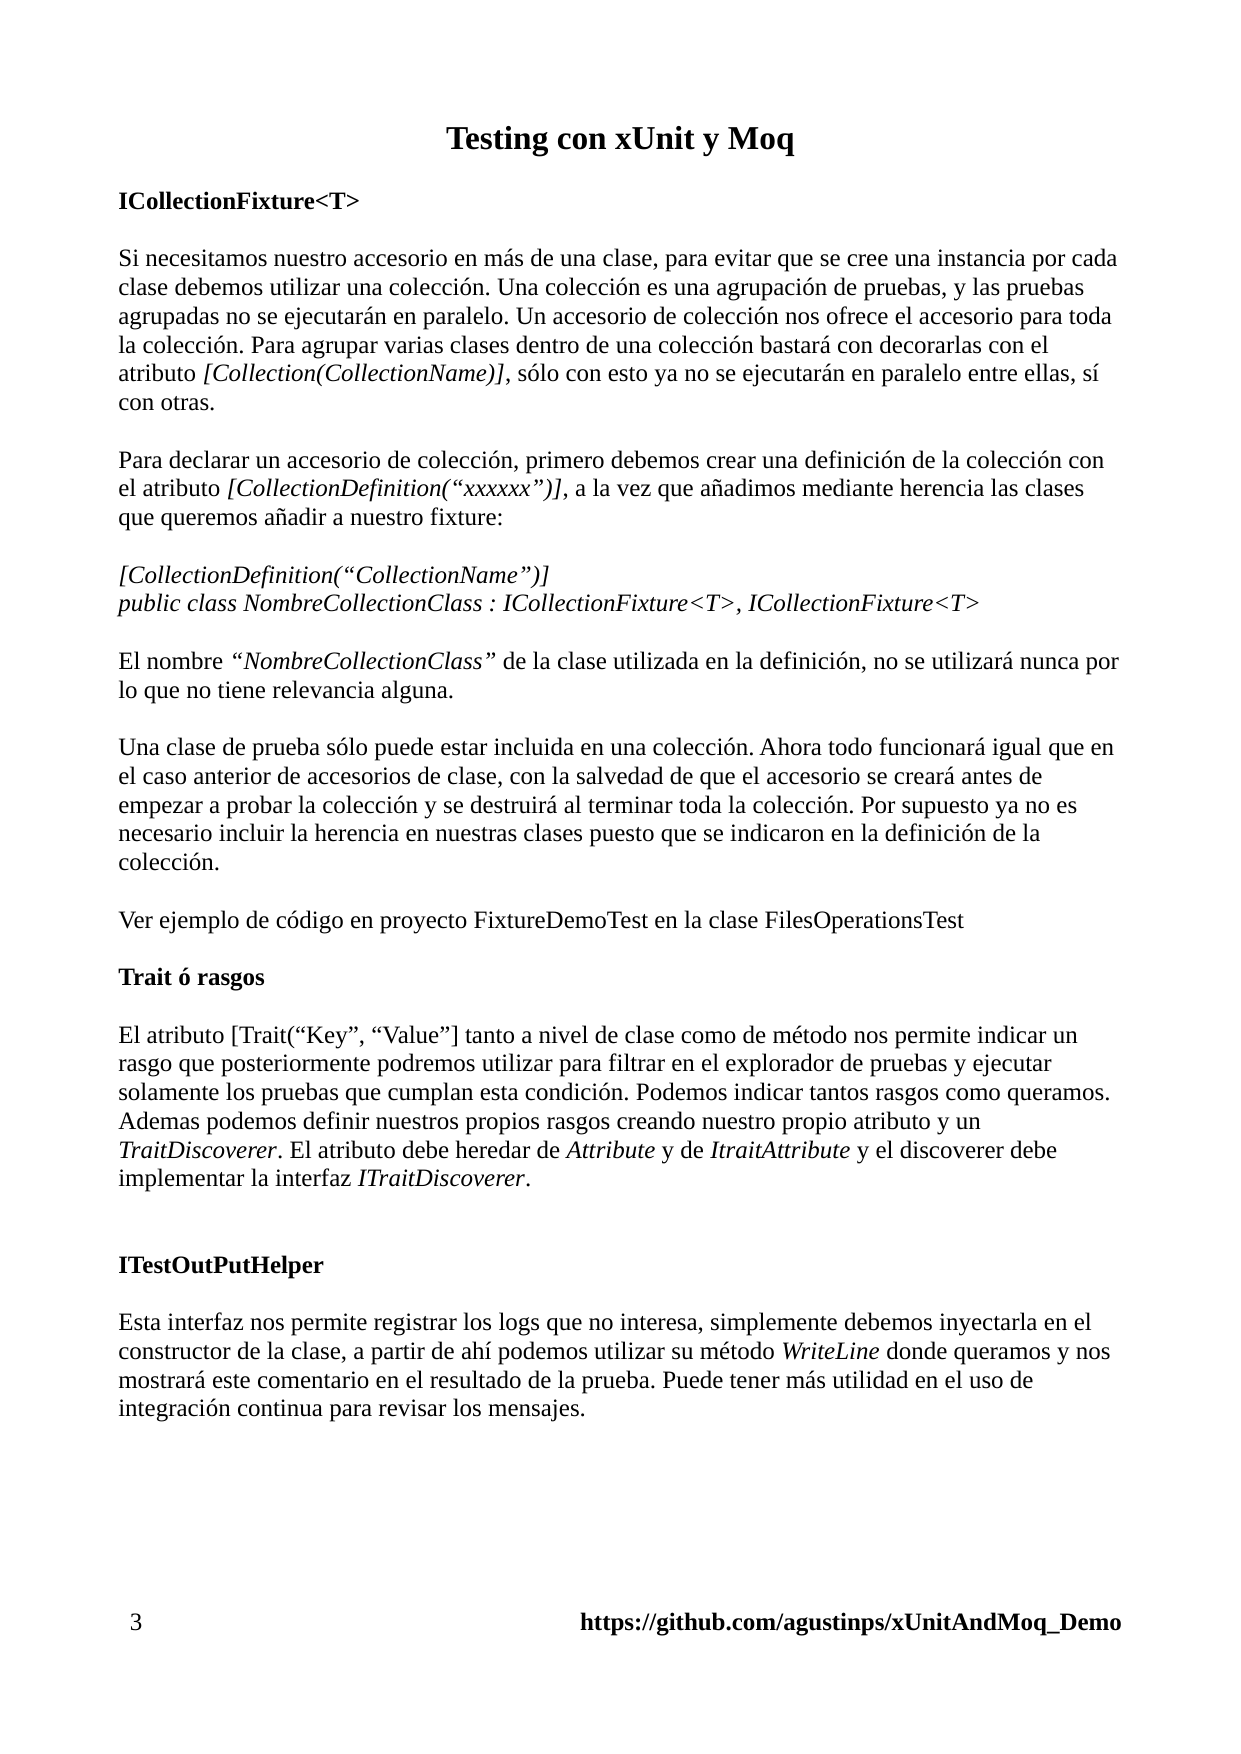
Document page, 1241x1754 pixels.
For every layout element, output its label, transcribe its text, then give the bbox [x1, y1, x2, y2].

text public class NombreCollectionClass : ICollectionFixture<T>, ICollectionFixture<T> [118, 588, 1122, 617]
text ITestOutPutHelper [118, 1250, 1122, 1278]
text Una clase de prueba sólo puede estar incluida en una colección. Ahora todo funcionará igual que en el caso anterior de accesorios de clase, con la salvedad de que el accesorio se creará antes de empezar a probar la colección y se destruirá al terminar toda la colección. Por supuesto ya no es necesario incluir la herencia en nuestras clases puesto que se indicaron en la definición de la colección. [118, 732, 1122, 876]
text Ver ejemplo de código en proyecto FixtureDemoTest en la clase FilesOperationsTest [118, 905, 1122, 933]
text El nombre “NombreCollectionClass” de la clase utilizada en la definición, no se utilizará nunca por lo que no tiene relevancia alguna. [118, 646, 1122, 703]
text Trait ó rasgos [118, 962, 1122, 991]
text ICollectionFixture<T> [118, 186, 1122, 215]
text Si necesitamos nuestro accesorio en más de una clase, para evitar que se cree una instancia por cada clase debemos utilizar una colección. Una colección es una agrupación de pruebas, y las pruebas agrupadas no se ejecutarán en paralelo. Un accesorio de colección nos ofrece el accesorio para toda la colección. Para agrupar varias clases dentro de una colección bastará con decorarlas con el atributo [Collection(CollectionName)], sólo con esto ya no se ejecutarán en paralelo entre ellas, sí con otras. [118, 243, 1122, 416]
text Para declarar un accesorio de colección, primero debemos crear una definición de la colección con el atributo [CollectionDefinition(“xxxxxx”)], a la vez que añadimos mediante herencia las clases que queremos añadir a nuestro fixture: [118, 445, 1122, 531]
text Esta interfaz nos permite registrar los logs que no interesa, simplemente debemos inyectarla en el constructor de la clase, a partir de ahí podemos utilizar su método WriteLine donde queramos y nos mostrará este comentario en el resultado de la prueba. Puede tener más utilidad en el uso de integración continua para revisar los mensajes. [118, 1307, 1122, 1422]
text El atributo [Trait(“Key”, “Value”] tanto a nivel de clase como de método nos permite indicar un rasgo que posteriormente podremos utilizar para filtrar en el explorador de pruebas y ejecutar solamente los pruebas que cumplan esta condición. Podemos indicar tantos rasgos como queramos. Ademas podemos definir nuestros propios rasgos creando nuestro propio atributo y un TraitDiscoverer. El atributo debe heredar de Attribute y de ItraitAttribute y el discoverer debe implementar la interfaz ITraitDiscoverer. [118, 1020, 1122, 1192]
text [CollectionDefinition(“CollectionName”)] [118, 560, 1122, 588]
